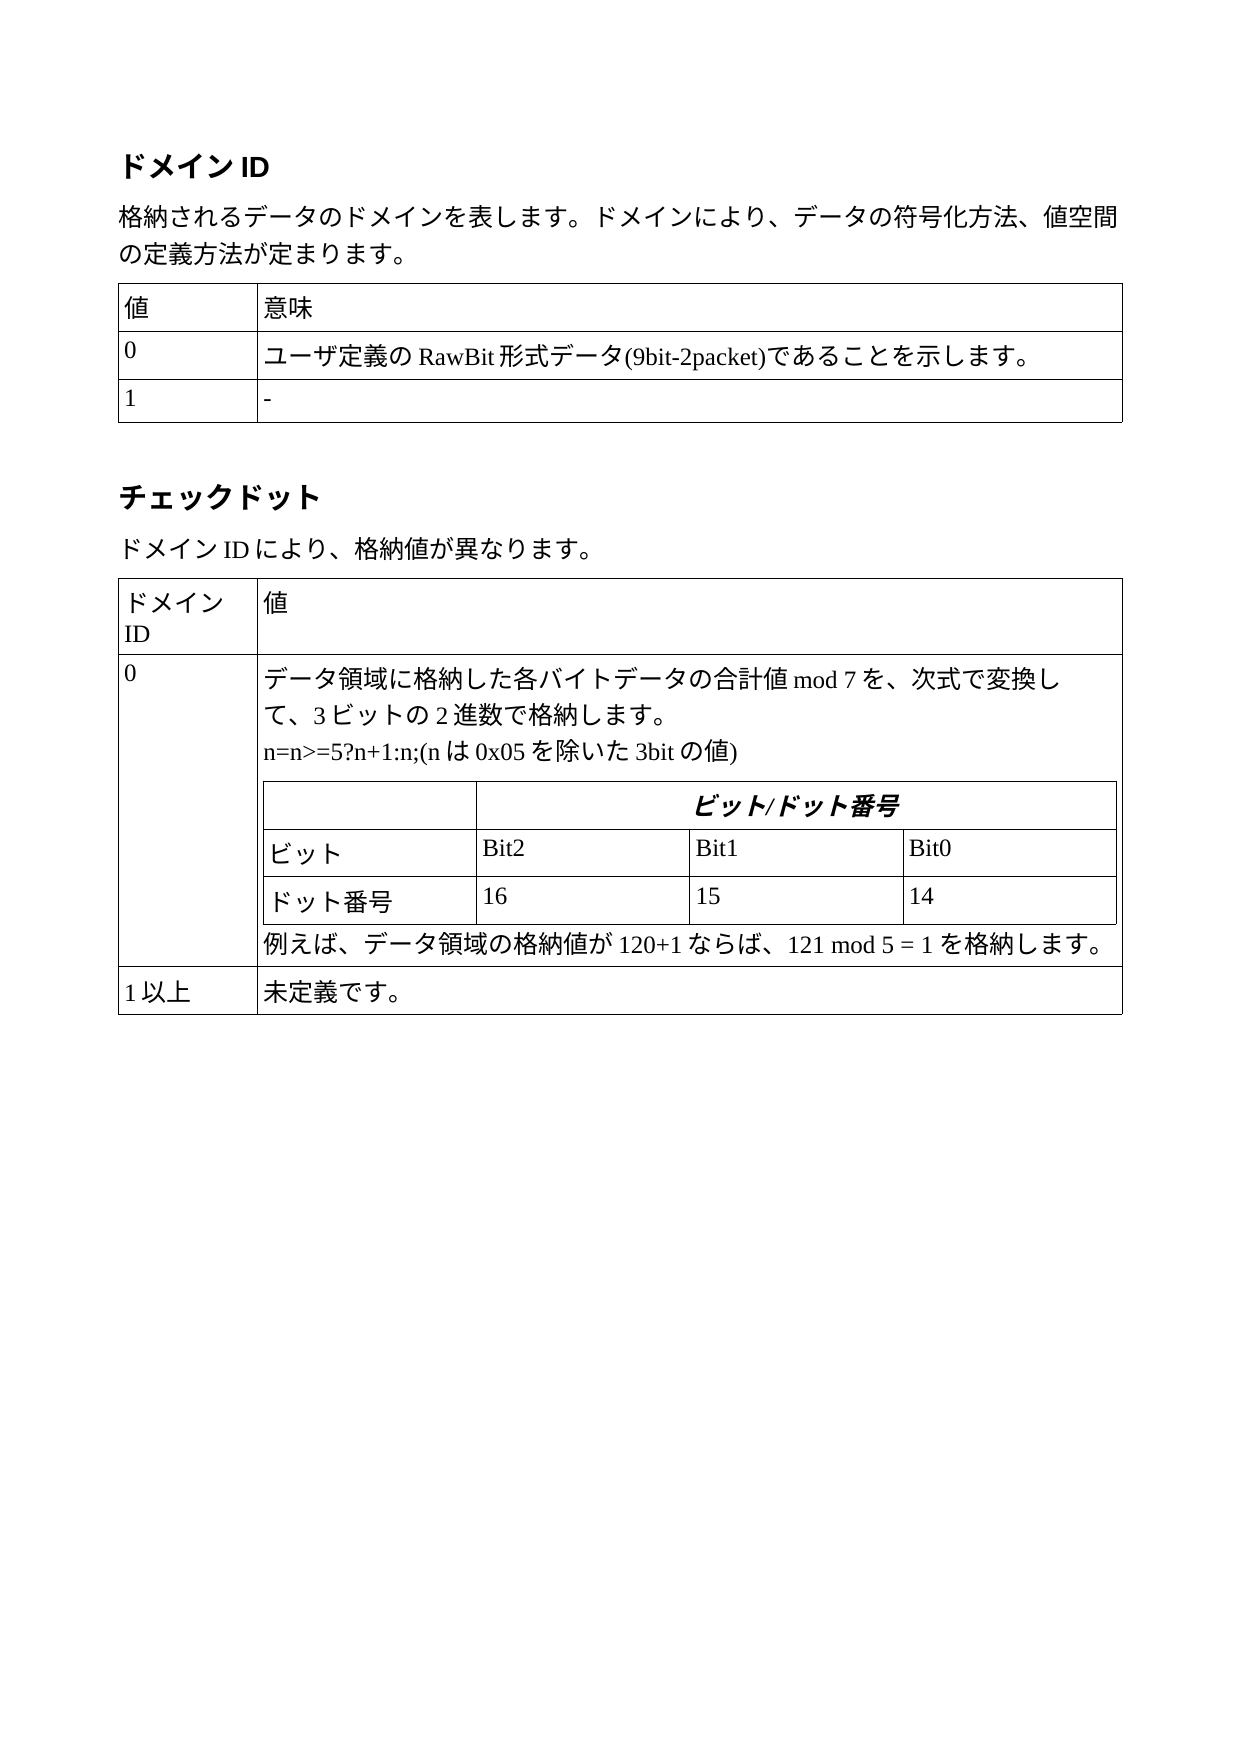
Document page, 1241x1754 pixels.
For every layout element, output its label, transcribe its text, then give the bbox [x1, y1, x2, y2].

table_cell 未定義です。 [258, 967, 1122, 1014]
text ドメインIDにより、格納値が異なります。 [118, 529, 1122, 566]
table_header 値 [258, 579, 1122, 653]
table_cell 1 [119, 380, 257, 422]
table_cell 0 [119, 332, 257, 378]
table_cell 1以上 [119, 967, 257, 1014]
table_cell 15 [690, 877, 903, 924]
table_cell データ領域に格納した各バイトデータの合計値mod 7を、次式で変換して、3ビットの2進数で格納します。 n=n>=5?n+1:n;(nは0x05を除いた3bitの値) 例えば、データ領域の格納値が120+1ならば、121 mod 5 = 1 を格納します。 [258, 655, 1122, 966]
subtitle チェックドット [118, 474, 1122, 517]
table_cell 14 [904, 877, 1116, 924]
table_cell Bit2 [477, 830, 689, 876]
text 格納されるデータのドメインを表します。ドメインにより、データの符号化方法、値空間の定義方法が定まります。 [118, 198, 1122, 270]
table_header ビット/ドット番号 [477, 782, 1116, 828]
table_cell ユーザ定義のRawBit形式データ(9bit-2packet)であることを示します。 [258, 332, 1122, 378]
table_header [264, 782, 476, 828]
table_cell Bit0 [904, 830, 1116, 876]
table_cell ビット [264, 830, 476, 876]
table_cell ドット番号 [264, 877, 476, 924]
table_cell 0 [119, 655, 257, 966]
table_header 意味 [258, 284, 1122, 331]
table_cell Bit1 [690, 830, 903, 876]
table_cell 16 [477, 877, 689, 924]
table_header 値 [119, 284, 257, 331]
table_header ドメインID [119, 579, 257, 653]
table_cell - [258, 380, 1122, 422]
subtitle ドメインID [118, 143, 1122, 185]
